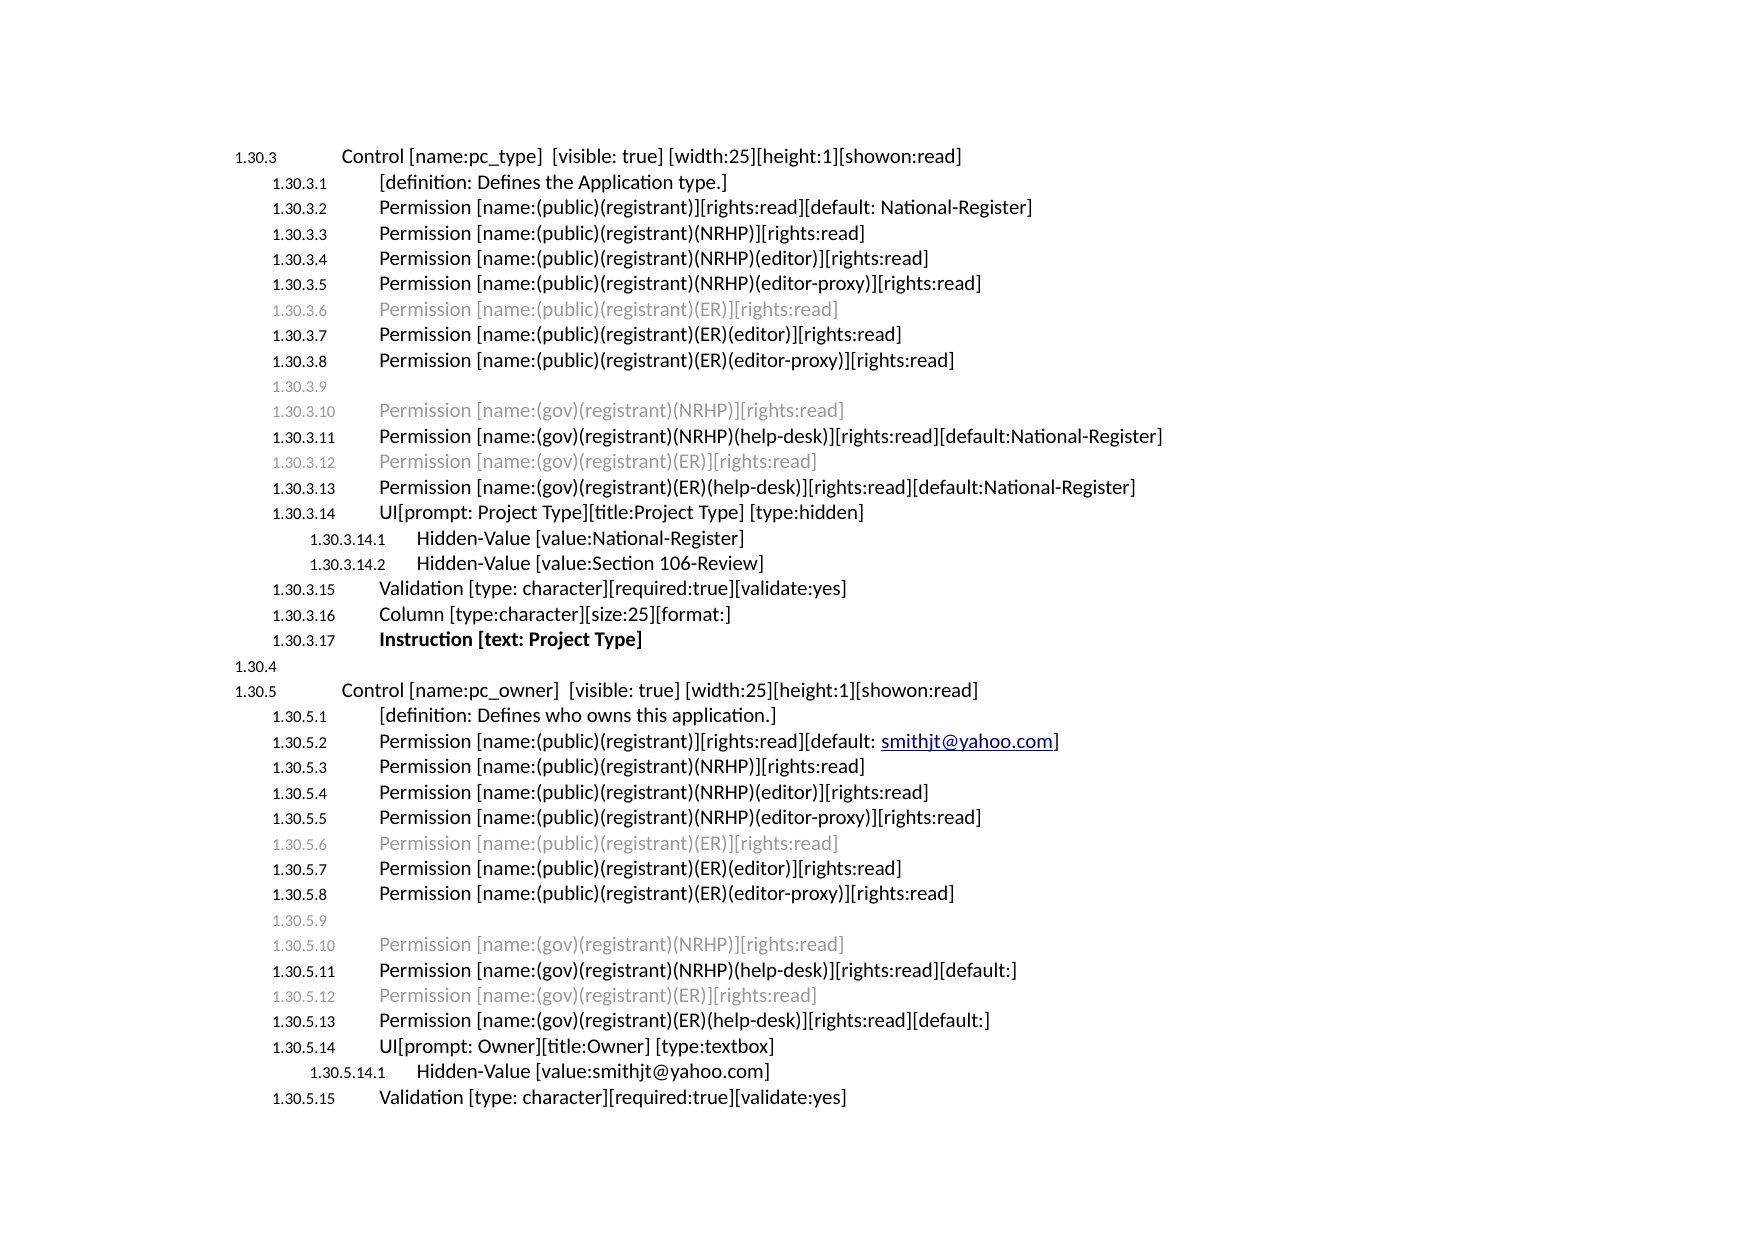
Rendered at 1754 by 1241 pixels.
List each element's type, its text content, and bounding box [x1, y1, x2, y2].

list Permission [name:(public)(registrant)][rights:read][default: smithjt@yahoo.com] [268, 728, 1636, 753]
list Permission [name:(public)(registrant)(ER)][rights:read] [268, 830, 1636, 855]
list Permission [name:(gov)(registrant)(ER)(help-desk)][rights:read][default:] [268, 1008, 1636, 1033]
list Permission [name:(public)(registrant)(NRHP)(editor)][rights:read] [268, 779, 1636, 804]
list Column [type:character][size:25][format:] [268, 601, 1636, 626]
list Control [name:pc_owner] [visible: true] [width:25][height:1][showon:read] [231, 677, 1636, 703]
list Permission [name:(gov)(registrant)(NRHP)][rights:read] [268, 398, 1636, 423]
list Permission [name:(public)(registrant)(NRHP)(editor-proxy)][rights:read] [268, 271, 1636, 296]
list Hidden-Value [value:National-Register] [306, 525, 1636, 550]
list UI[prompt: Owner][title:Owner] [type:textbox] [268, 1033, 1636, 1058]
list Permission [name:(public)(registrant)(NRHP)(editor-proxy)][rights:read] [268, 804, 1636, 830]
list Permission [name:(public)(registrant)(ER)(editor-proxy)][rights:read] [268, 347, 1636, 372]
list Control [name:pc_type] [visible: true] [width:25][height:1][showon:read] [231, 143, 1636, 169]
list Permission [name:(public)(registrant)(ER)][rights:read] [268, 296, 1636, 321]
list Permission [name:(gov)(registrant)(NRHP)][rights:read] [268, 931, 1636, 957]
list [definition: Defines the Application type.] [268, 169, 1636, 194]
list Permission [name:(public)(registrant)(NRHP)][rights:read] [268, 220, 1636, 245]
list Permission [name:(public)(registrant)][rights:read][default: National-Register] [268, 194, 1636, 220]
list [definition: Defines who owns this application.] [268, 703, 1636, 728]
list Permission [name:(public)(registrant)(ER)(editor)][rights:read] [268, 855, 1636, 881]
list Permission [name:(public)(registrant)(NRHP)(editor)][rights:read] [268, 245, 1636, 271]
list Permission [name:(gov)(registrant)(ER)][rights:read] [268, 448, 1636, 474]
list Permission [name:(public)(registrant)(ER)(editor)][rights:read] [268, 321, 1636, 347]
list UI[prompt: Project Type][title:Project Type] [type:hidden] [268, 499, 1636, 525]
list Permission [name:(gov)(registrant)(ER)(help-desk)][rights:read][default:National-Register] [268, 474, 1636, 499]
list Hidden-Value [value:smithjt@yahoo.com] [306, 1058, 1636, 1084]
list Instruction [text: Project Type] [268, 626, 1636, 652]
list Permission [name:(gov)(registrant)(NRHP)(help-desk)][rights:read][default:National-Register] [268, 423, 1636, 448]
list Validation [type: character][required:true][validate:yes] [268, 576, 1636, 601]
list Permission [name:(public)(registrant)(ER)(editor-proxy)][rights:read] [268, 881, 1636, 906]
list Permission [name:(gov)(registrant)(ER)][rights:read] [268, 982, 1636, 1008]
list Hidden-Value [value:Section 106-Review] [306, 550, 1636, 576]
list Validation [type: character][required:true][validate:yes] [268, 1084, 1636, 1109]
list Permission [name:(gov)(registrant)(NRHP)(help-desk)][rights:read][default:] [268, 957, 1636, 982]
list Permission [name:(public)(registrant)(NRHP)][rights:read] [268, 753, 1636, 779]
